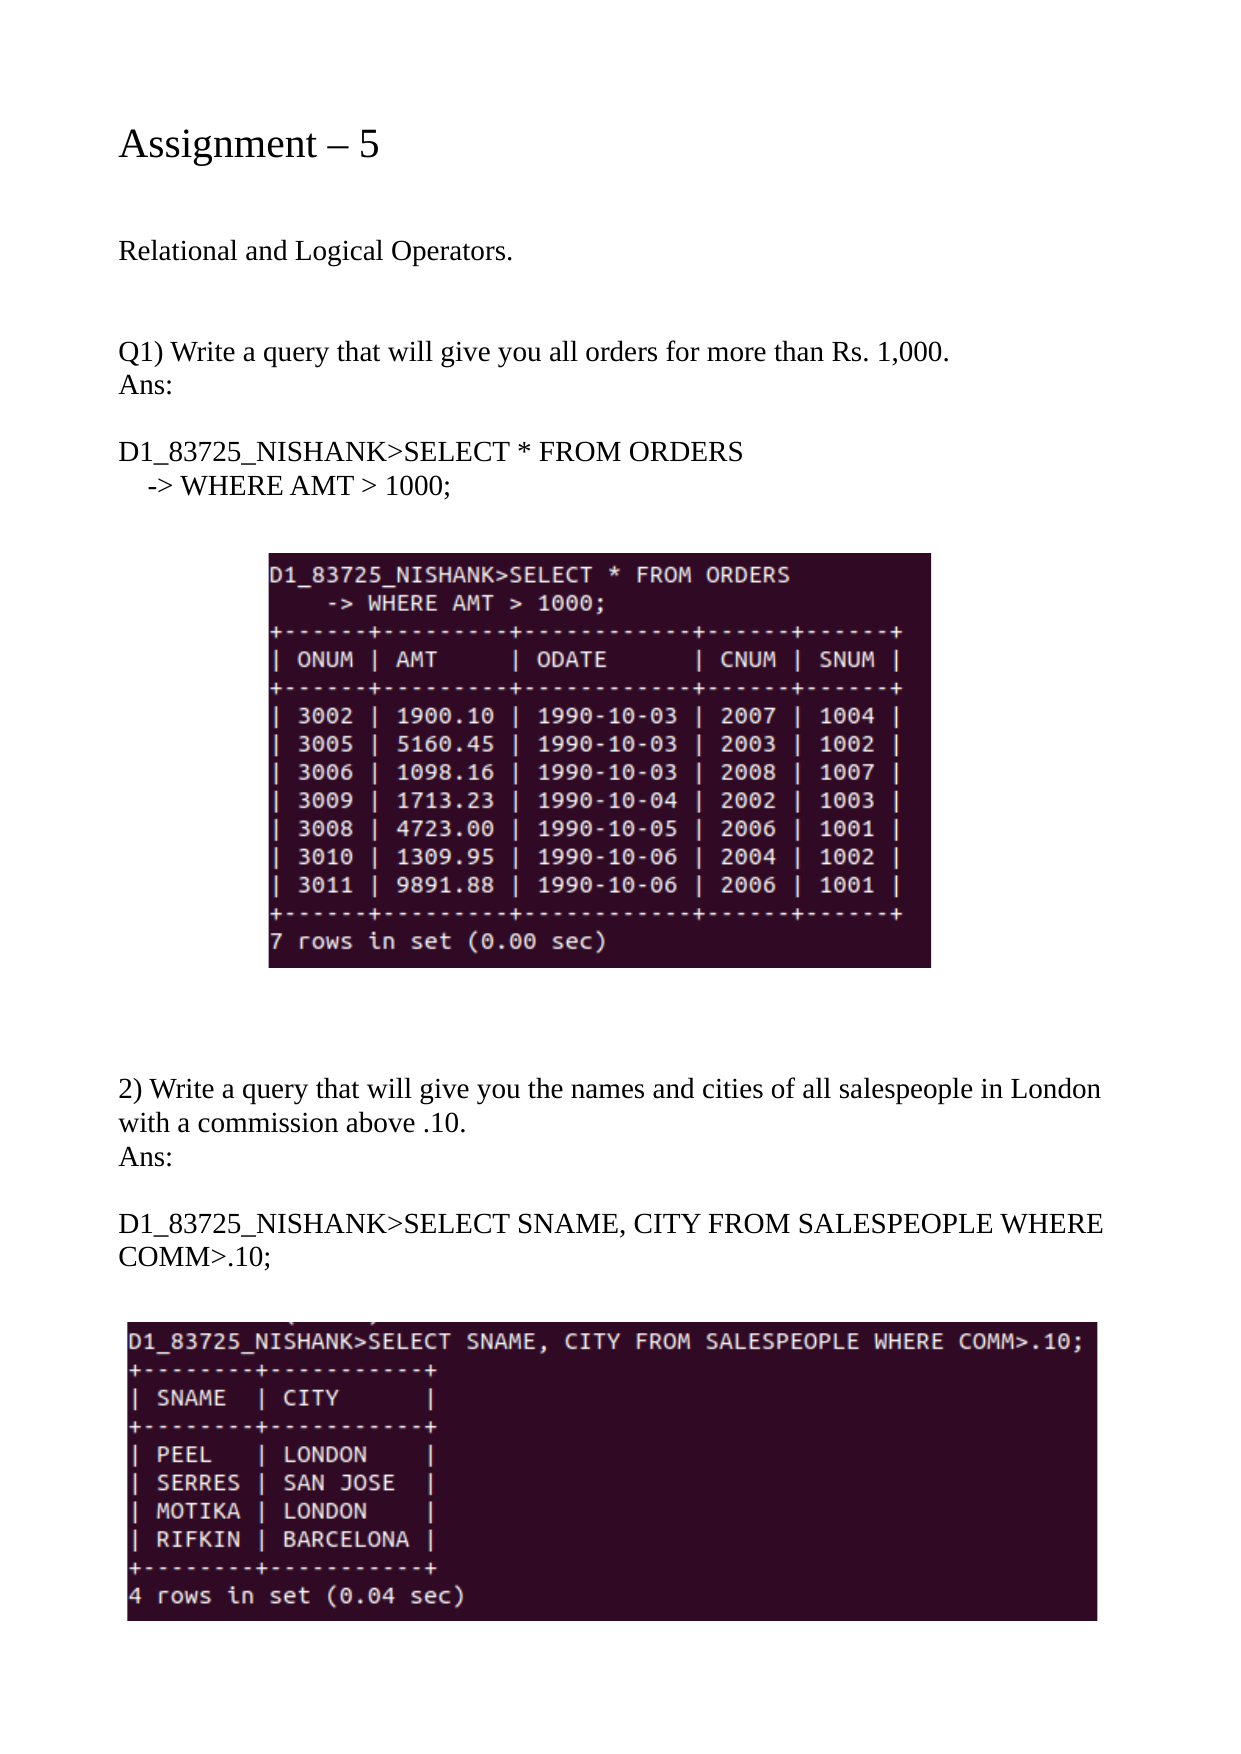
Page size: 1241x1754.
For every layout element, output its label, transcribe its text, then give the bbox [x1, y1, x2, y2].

text 2) Write a query that will give you the names and cities of all salespeople in London with a commission above .10. [118, 1072, 1122, 1139]
text D1_83725_NISHANK>SELECT * FROM ORDERS [118, 434, 1122, 468]
text Assignment – 5 [118, 118, 1122, 166]
text Ans: [118, 1139, 1122, 1172]
text Relational and Logical Operators. [118, 233, 1122, 267]
text -> WHERE AMT > 1000; [118, 468, 1122, 501]
text Ans: [118, 367, 1122, 401]
picture [127, 1322, 1098, 1621]
picture [268, 553, 932, 968]
text D1_83725_NISHANK>SELECT SNAME, CITY FROM SALESPEOPLE WHERE COMM>.10; [118, 1206, 1122, 1273]
text Q1) Write a query that will give you all orders for more than Rs. 1,000. [118, 334, 1122, 367]
